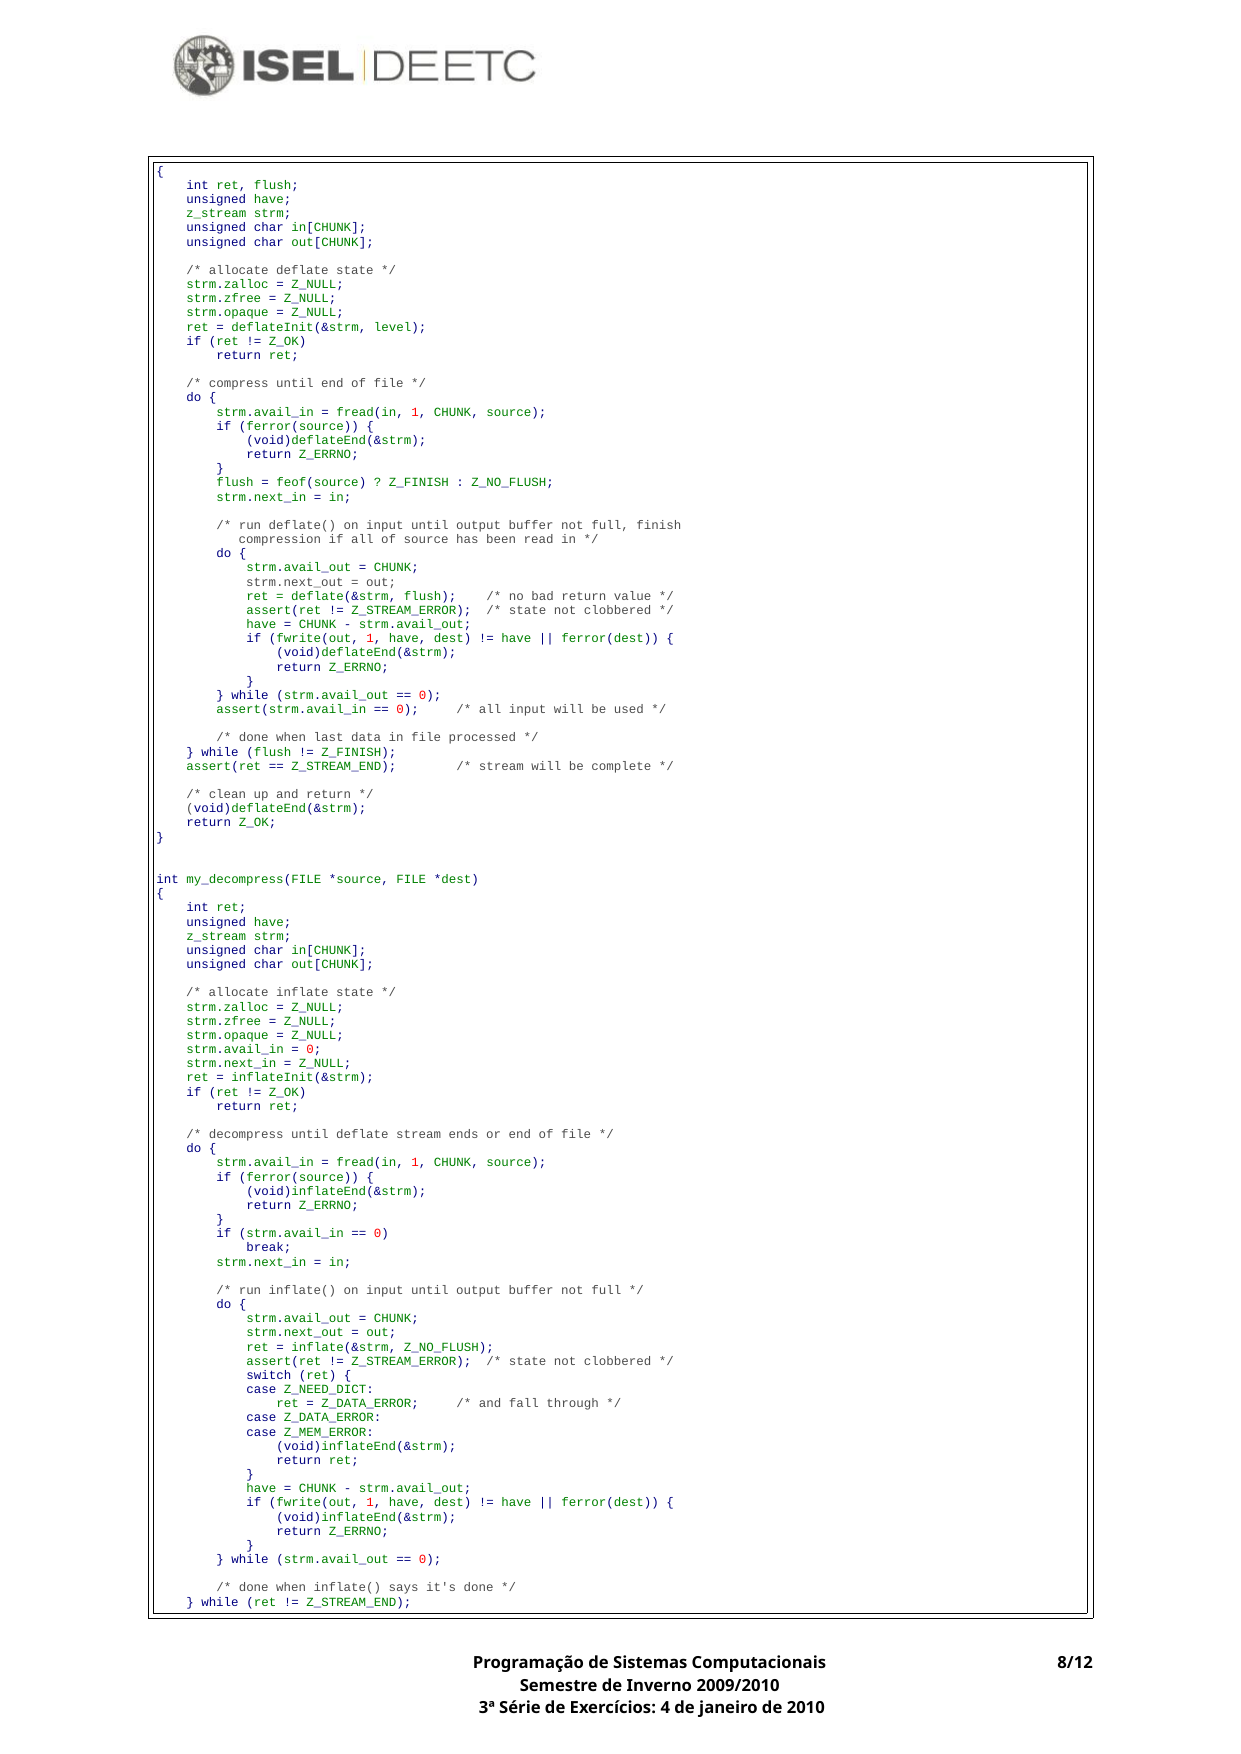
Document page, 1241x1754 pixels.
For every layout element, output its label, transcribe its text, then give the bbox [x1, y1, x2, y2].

picture [164, 20, 566, 121]
text { int ret, flush; unsigned have; z_stream strm; unsigned char in[CHUNK]; unsigned char out[CHUNK]; /* allocate deflate state */ strm.zalloc = Z_NULL; strm.zfree = Z_NULL; strm.opaque = Z_NULL; ret = deflateInit(&strm, level); if (ret != Z_OK) return ret; /* compress until end of file */ do { strm.avail_in = fread(in, 1, CHUNK, source); if (ferror(source)) { (void)deflateEnd(&strm); return Z_ERRNO; } flush = feof(source) ? Z_FINISH : Z_NO_FLUSH; strm.next_in = in; /* run deflate() on input until output buffer not full, finish compression if all of source has been read in */ do { strm.avail_out = CHUNK; strm.next_out = out; ret = deflate(&strm, flush); /* no bad return value */ assert(ret != Z_STREAM_ERROR); /* state not clobbered */ have = CHUNK - strm.avail_out; if (fwrite(out, 1, have, dest) != have || ferror(dest)) { (void)deflateEnd(&strm); return Z_ERRNO; } } while (strm.avail_out == 0); assert(strm.avail_in == 0); /* all input will be used */ /* done when last data in file processed */ } while (flush != Z_FINISH); assert(ret == Z_STREAM_END); /* stream will be complete */ /* clean up and return */ (void)deflateEnd(&strm); return Z_OK; } int my_decompress(FILE *source, FILE *dest) { int ret; unsigned have; z_stream strm; unsigned char in[CHUNK]; unsigned char out[CHUNK]; /* allocate inflate state */ strm.zalloc = Z_NULL; strm.zfree = Z_NULL; strm.opaque = Z_NULL; strm.avail_in = 0; strm.next_in = Z_NULL; ret = inflateInit(&strm); if (ret != Z_OK) return ret; /* decompress until deflate stream ends or end of file */ do { strm.avail_in = fread(in, 1, CHUNK, source); if (ferror(source)) { (void)inflateEnd(&strm); return Z_ERRNO; } if (strm.avail_in == 0) break; strm.next_in = in; /* run inflate() on input until output buffer not full */ do { strm.avail_out = CHUNK; strm.next_out = out; ret = inflate(&strm, Z_NO_FLUSH); assert(ret != Z_STREAM_ERROR); /* state not clobbered */ switch (ret) { case Z_NEED_DICT: ret = Z_DATA_ERROR; /* and fall through */ case Z_DATA_ERROR: case Z_MEM_ERROR: (void)inflateEnd(&strm); return ret; } have = CHUNK - strm.avail_out; if (fwrite(out, 1, have, dest) != have || ferror(dest)) { (void)inflateEnd(&strm); return Z_ERRNO; } } while (strm.avail_out == 0); /* done when inflate() says it's done */ } while (ret != Z_STREAM_END); [149, 157, 1093, 1618]
